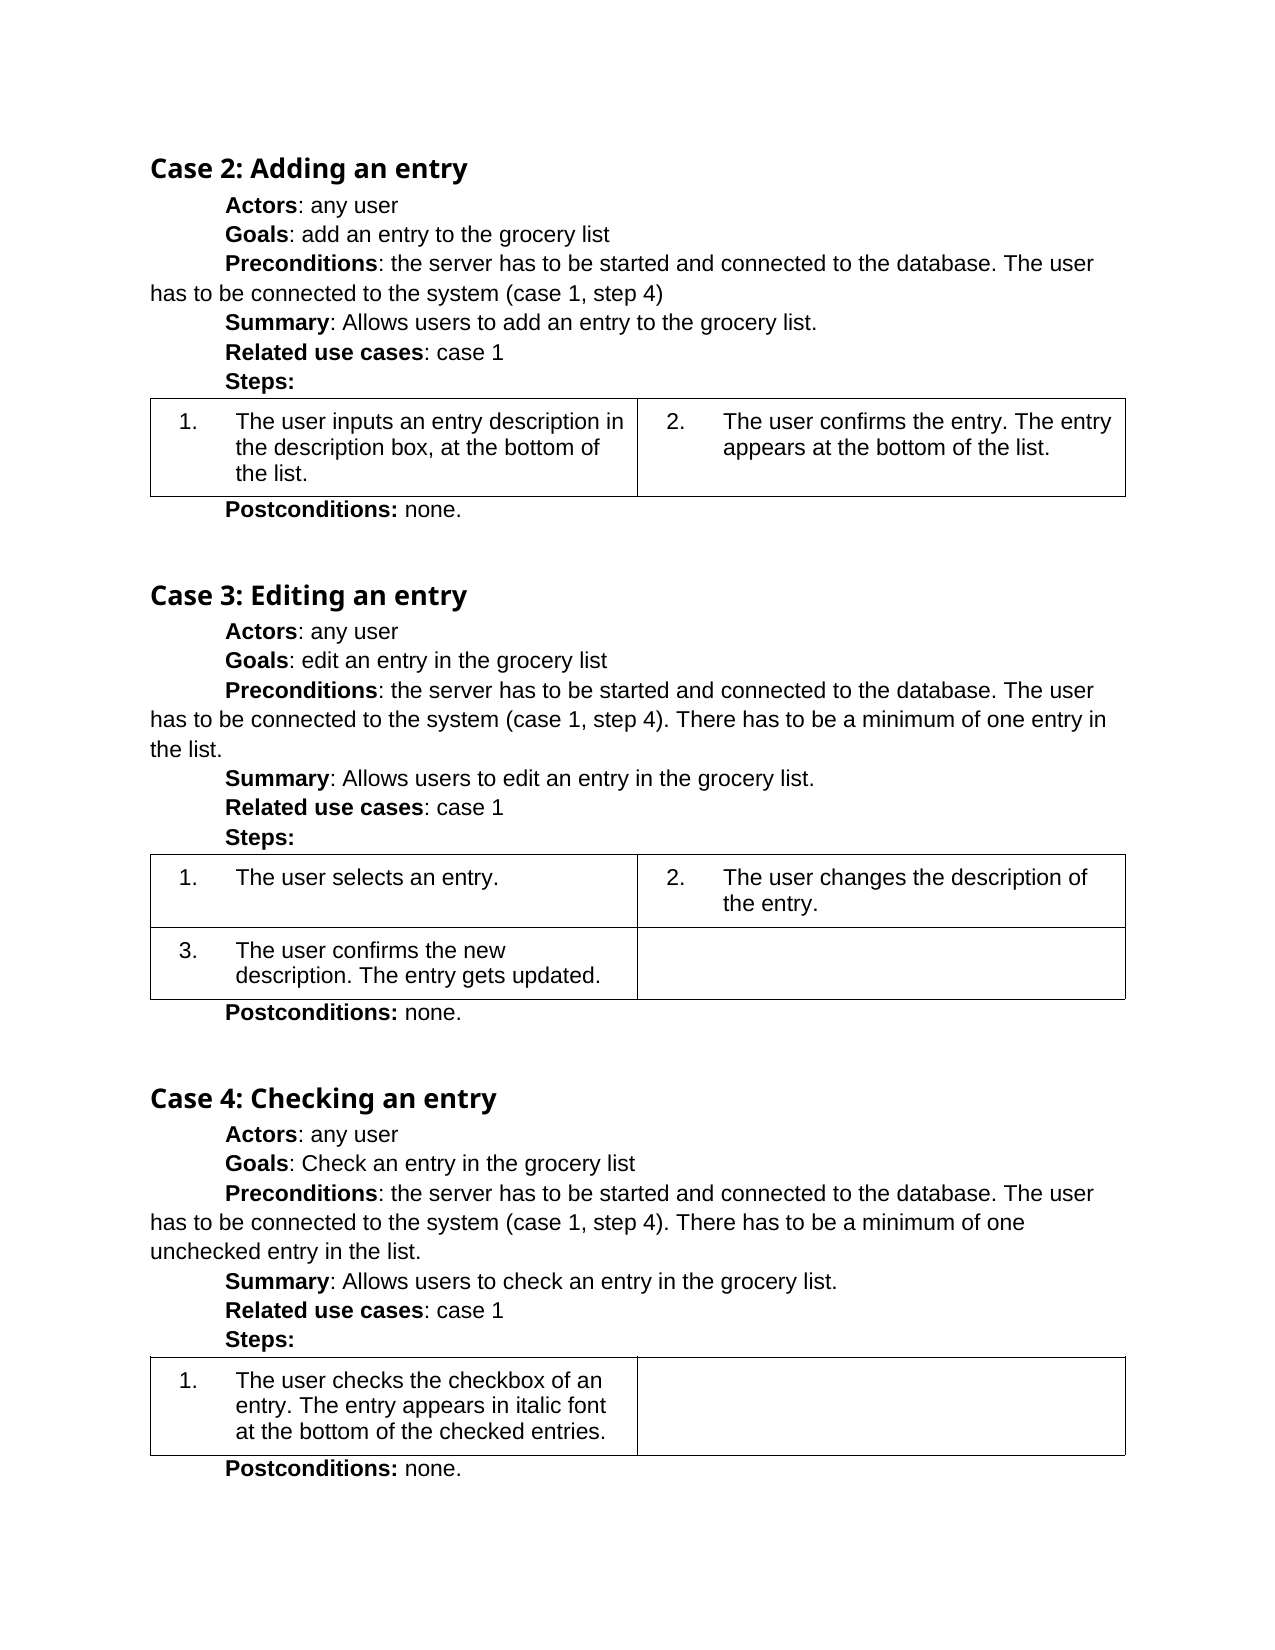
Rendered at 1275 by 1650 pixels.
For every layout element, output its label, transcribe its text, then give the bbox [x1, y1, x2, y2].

text Related use cases: case 1 [150, 1298, 1125, 1323]
text Summary: Allows users to check an entry in the grocery list. [150, 1268, 1125, 1294]
table_header The user checks the checkbox of an entry. The entry appears in italic font at the bottom of the checked entries. [151, 1358, 637, 1455]
text Postconditions: none. [150, 1000, 1125, 1025]
table_header The user inputs an entry description in the description box, at the bottom of the list. [151, 399, 637, 496]
text Preconditions: the server has to be started and connected to the database. The user has to be connected to the system (case 1, step 4). There has to be a minimum of one unchecked entry in the list. [150, 1180, 1125, 1264]
text Steps: [150, 1327, 1125, 1353]
subtitle Case 3: Editing an entry [150, 576, 1125, 613]
text Steps: [150, 824, 1125, 850]
text Postconditions: none. [150, 497, 1125, 522]
text Steps: [150, 369, 1125, 394]
subtitle Case 2: Adding an entry [150, 150, 1125, 187]
text Goals: Check an entry in the grocery list [150, 1151, 1125, 1176]
table_header The user confirms the entry. The entry appears at the bottom of the list. [638, 399, 1125, 496]
text Related use cases: case 1 [150, 795, 1125, 821]
table_header The user selects an entry. [151, 855, 637, 926]
text Actors: any user [150, 1121, 1125, 1147]
text Actors: any user [150, 192, 1125, 218]
table_header [638, 1358, 1125, 1455]
table_header The user changes the description of the entry. [638, 855, 1125, 926]
text Actors: any user [150, 619, 1125, 644]
text Related use cases: case 1 [150, 339, 1125, 365]
table_cell [638, 928, 1125, 999]
text Preconditions: the server has to be started and connected to the database. The user has to be connected to the system (case 1, step 4). There has to be a minimum of one entry in the list. [150, 677, 1125, 762]
subtitle Case 4: Checking an entry [150, 1079, 1125, 1116]
text Goals: edit an entry in the grocery list [150, 648, 1125, 674]
text Summary: Allows users to add an entry to the grocery list. [150, 310, 1125, 336]
text Preconditions: the server has to be started and connected to the database. The user has to be connected to the system (case 1, step 4) [150, 251, 1125, 306]
text Postconditions: none. [150, 1456, 1125, 1481]
table_cell The user confirms the new description. The entry gets updated. [151, 928, 637, 999]
text Summary: Allows users to edit an entry in the grocery list. [150, 766, 1125, 791]
text Goals: add an entry to the grocery list [150, 222, 1125, 247]
